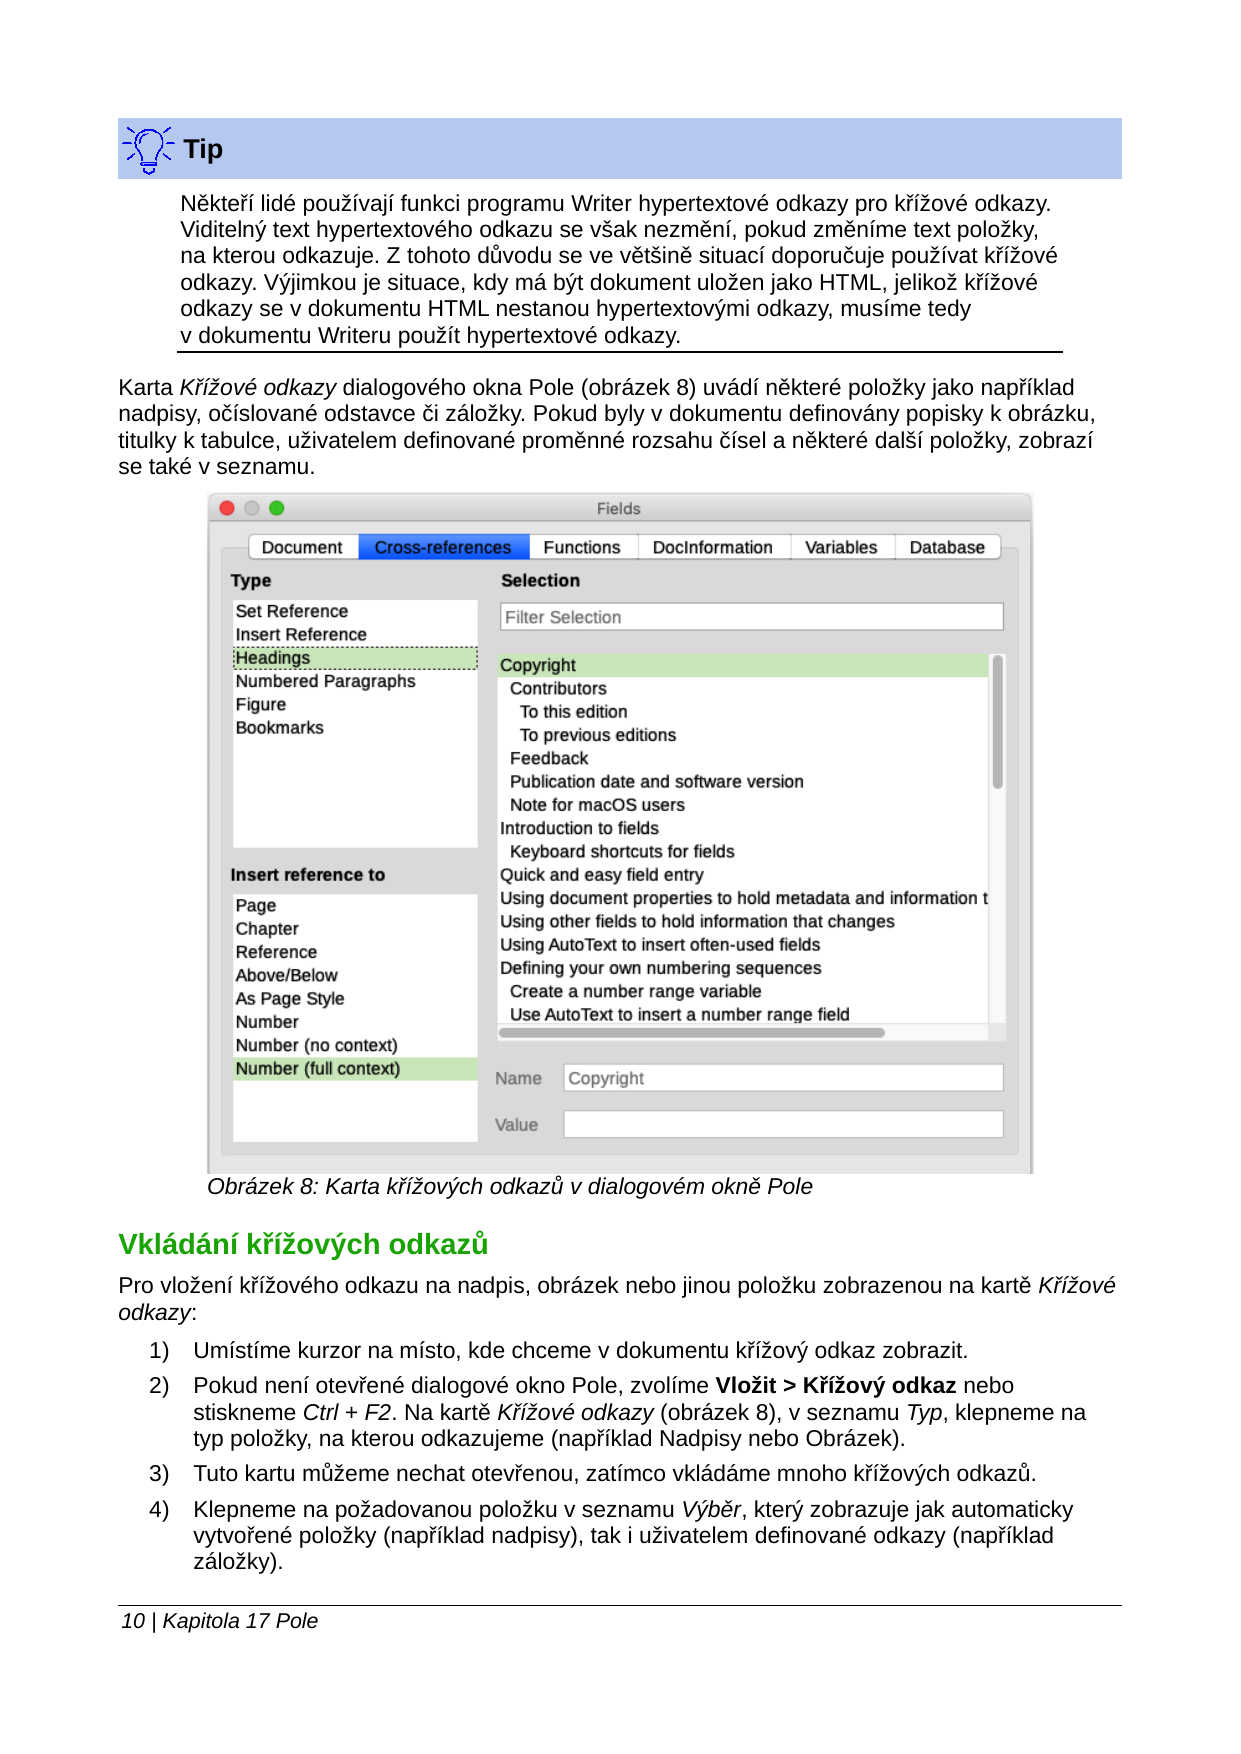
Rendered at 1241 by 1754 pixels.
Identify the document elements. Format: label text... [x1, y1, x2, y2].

list Tuto kartu můžeme nechat otevřenou, zatímco vkládáme mnoho křížových odkazů. [169, 1460, 1122, 1487]
picture [206, 492, 1034, 1174]
text Karta Křížové odkazy dialogového okna Pole (obrázek 8) uvádí některé položky jako například nadpisy, očíslované odstavce či záložky. Pokud byly v dokumentu definovány popisky k obrázku, titulky k tabulce, uživatelem definované proměnné rozsahu čísel a některé další položky, zobrazí se také v seznamu. [118, 374, 1122, 479]
text Někteří lidé používají funkci programu Writer hypertextové odkazy pro křížové odkazy. Viditelný text hypertextového odkazu se však nezmění, pokud změníme text položky, na kterou odkazuje. Z tohoto důvodu se ve většině situací doporučuje používat křížové odkazy. Výjimkou je situace, kdy má být dokument uložen jako HTML, jelikož křížové odkazy se v dokumentu HTML nestanou hypertextovými odkazy, musíme tedy v dokumentu Writeru použít hypertextové odkazy. [177, 187, 1063, 351]
list Pro vložení křížového odkazu na nadpis, obrázek nebo jinou položku zobrazenou na kartě Křížové odkazy: [118, 1272, 1122, 1325]
subtitle Tip [118, 118, 1122, 179]
subtitle Vkládání křížových odkazů [118, 1227, 1122, 1260]
text Obrázek 8: Karta křížových odkazů v dialogovém okně Pole [207, 1174, 1033, 1199]
list Klepneme na požadovanou položku v seznamu Výběr, který zobrazuje jak automaticky vytvořené položky (například nadpisy), tak i uživatelem definované odkazy (například záložky). [169, 1496, 1122, 1575]
picture [119, 119, 179, 179]
list Pokud není otevřené dialogové okno Pole, zvolíme Vložit > Křížový odkaz nebo stiskneme Ctrl + F2. Na kartě Křížové odkazy (obrázek 8), v seznamu Typ, klepneme na typ položky, na kterou odkazujeme (například Nadpisy nebo Obrázek). [169, 1372, 1122, 1452]
list Umístíme kurzor na místo, kde chceme v dokumentu křížový odkaz zobrazit. [169, 1337, 1122, 1364]
